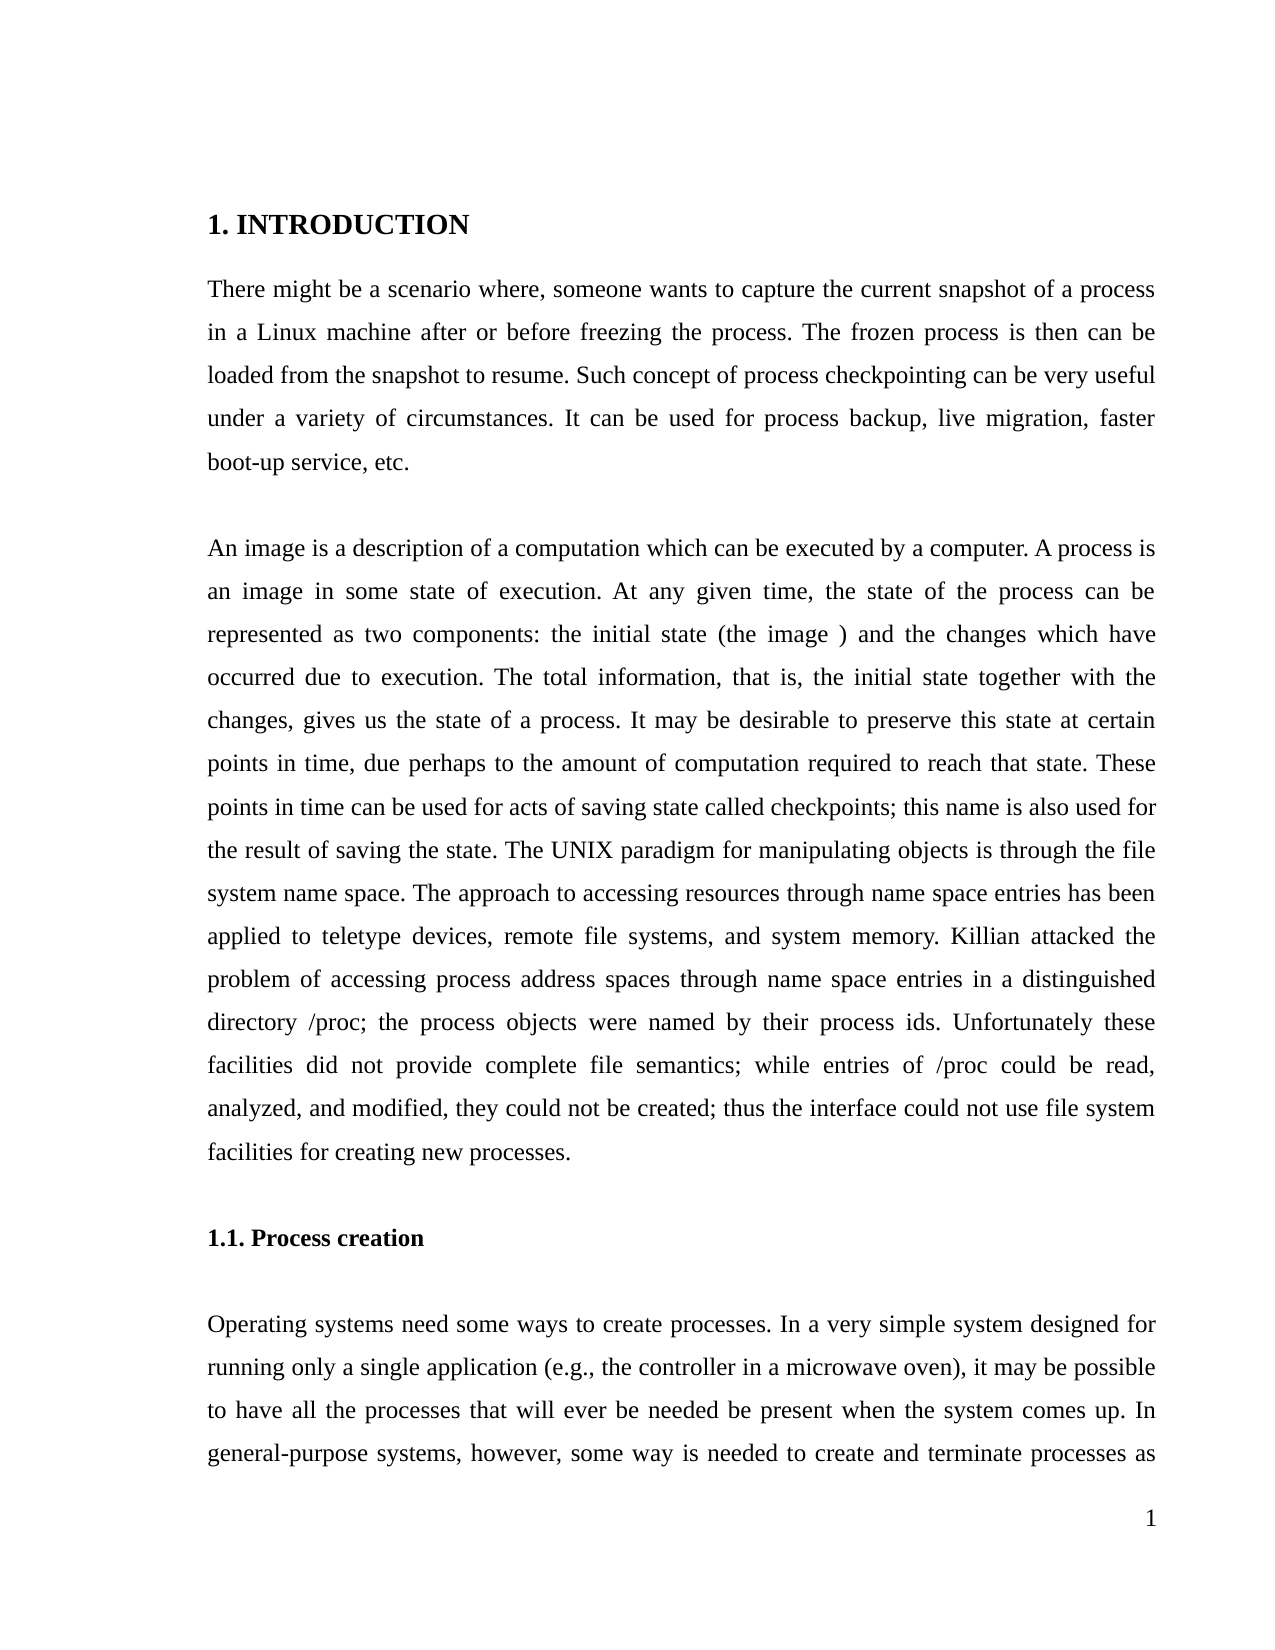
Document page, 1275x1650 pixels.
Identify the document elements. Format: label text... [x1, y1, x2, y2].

text An image is a description of a computation which can be executed by a computer. A process is an image in some state of execution. At any given time, the state of the process can be represented as two components: the initial state (the image ) and the changes which have occurred due to execution. The total information, that is, the initial state together with the changes, gives us the state of a process. It may be desirable to preserve this state at certain points in time, due perhaps to the amount of computation required to reach that state. These points in time can be used for acts of saving state called checkpoints; this name is also used for the result of saving the state. The UNIX paradigm for manipulating objects is through the file system name space. The approach to accessing resources through name space entries has been applied to teletype devices, remote file systems, and system memory. Killian attacked the problem of accessing process address spaces through name space entries in a distinguished directory /proc; the process objects were named by their process ids. Unfortunately these facilities did not provide complete file semantics; while entries of /proc could be read, analyzed, and modified, they could not be created; thus the interface could not use file system facilities for creating new processes. [207, 533, 1157, 1165]
text Operating systems need some ways to create processes. In a very simple system designed for running only a single application (e.g., the controller in a microwave oven), it may be possible to have all the processes that will ever be needed be present when the system comes up. In general-purpose systems, however, some way is needed to create and terminate processes as [207, 1309, 1157, 1467]
subtitle 1.1. Process creation [207, 1223, 1157, 1252]
subtitle 1. INTRODUCTION [207, 207, 1157, 241]
text There might be a scenario where, someone wants to capture the current snapshot of a process in a Linux machine after or before freezing the process. The frozen process is then can be loaded from the snapshot to resume. Such concept of process checkpointing can be very useful under a variety of circumstances. It can be used for process backup, live migration, faster boot-up service, etc. [207, 274, 1157, 475]
